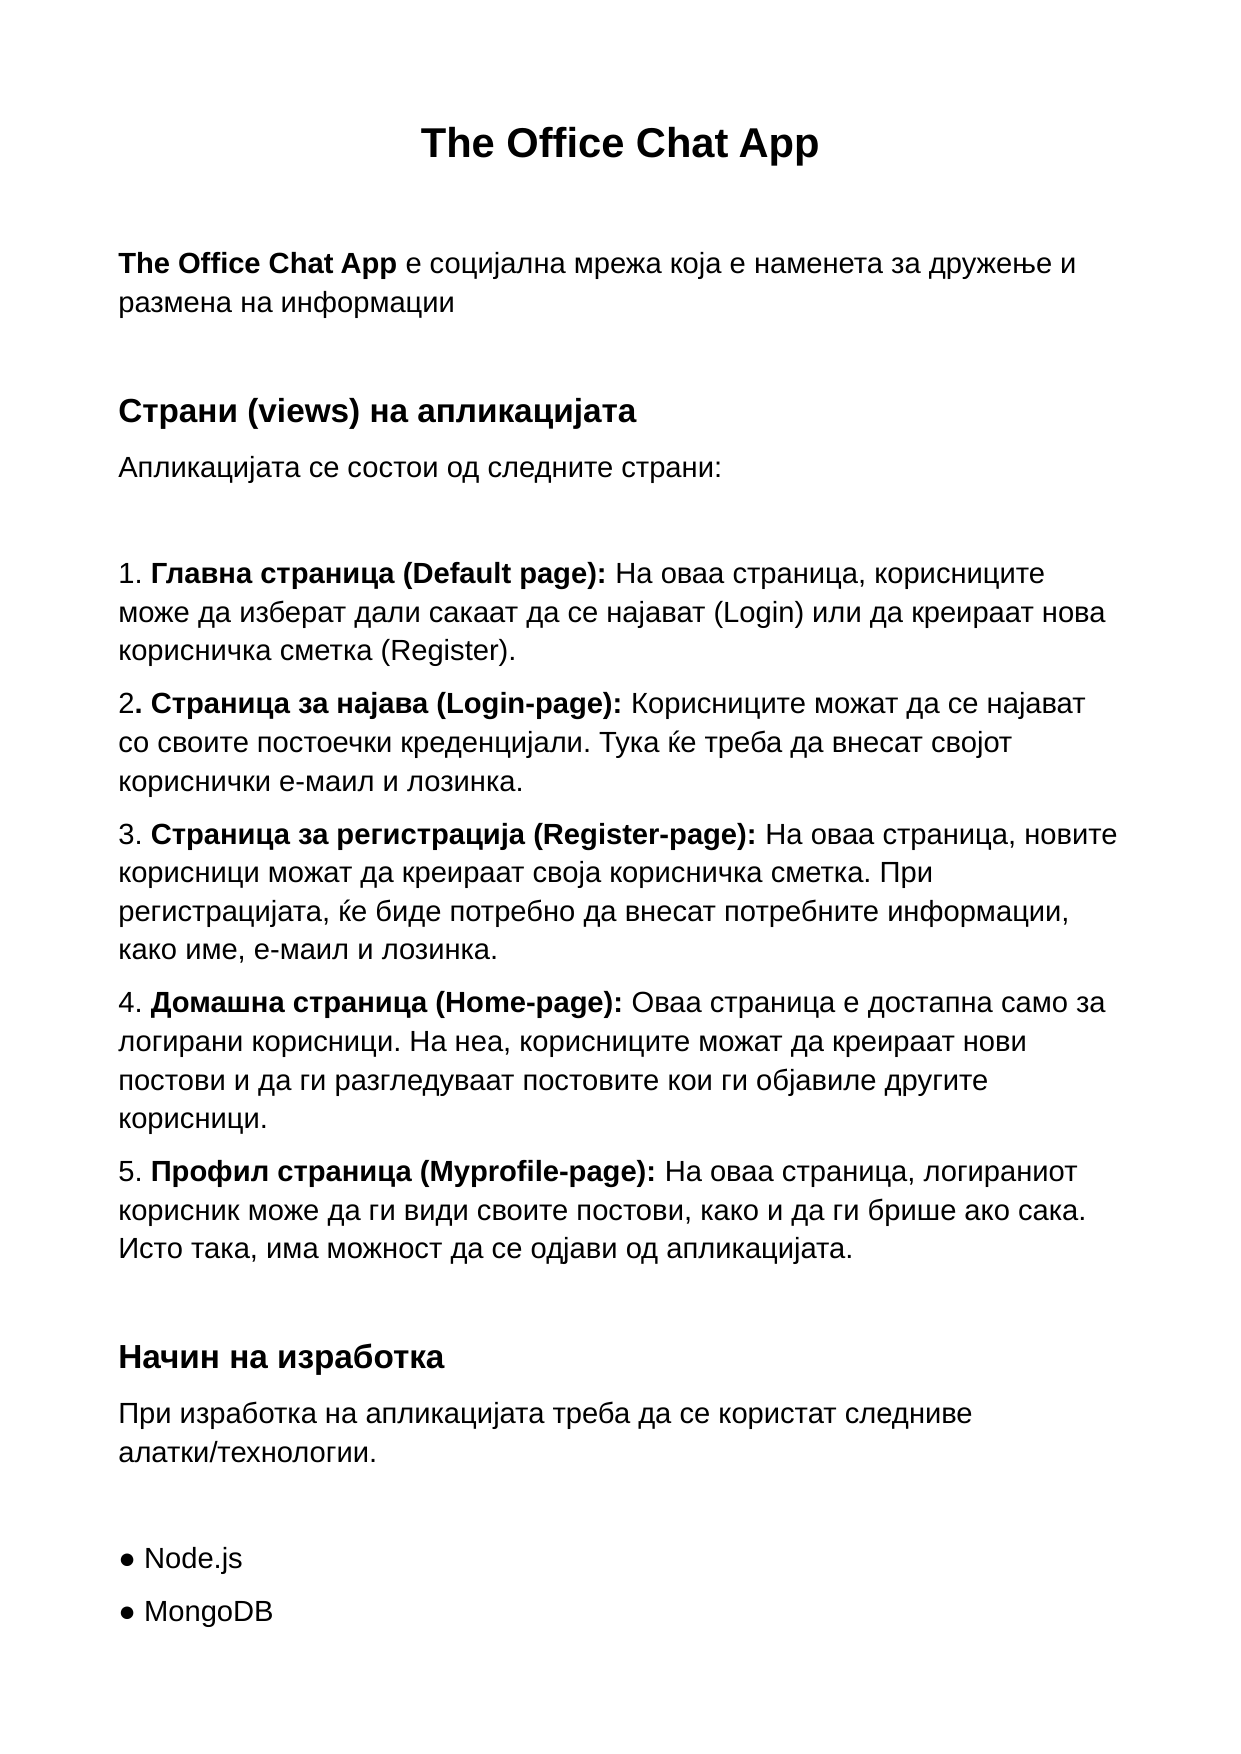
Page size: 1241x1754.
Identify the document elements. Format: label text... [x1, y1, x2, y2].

text The Office Chat App е социјална мрежа која е наменета за дружење и размена на информации [118, 247, 1122, 319]
text Страни (views) на апликацијата [118, 391, 1122, 430]
text Апликацијата се состои од следните страни: [118, 450, 1122, 484]
text The Office Chat App [118, 118, 1122, 166]
text 5. Профил страница (Myprofile-page): На оваа страница, логираниот корисник може да ги види своите постови, како и да ги брише ако сака. Исто така, има можност да се одјави од апликацијата. [118, 1154, 1122, 1265]
text Начин на изработка [118, 1338, 1122, 1376]
text ● MongoDB [118, 1594, 1122, 1628]
text 1. Главна страница (Default page): На оваа страница, корисниците може да изберат дали сакаат да се најават (Login) или да креираат нова корисничка сметка (Register). [118, 556, 1122, 667]
text При изработка на апликацијата треба да се користат следниве алатки/технологии. [118, 1396, 1122, 1468]
text 3. Страница за регистрација (Register-page): На оваа страница, новите корисници можат да креираат своја корисничка сметка. При регистрацијата, ќе биде потребно да внесат потребните информации, како име, е-маил и лозинка. [118, 817, 1122, 966]
text 4. Домашна страница (Home-page): Оваа страница е достапна само за логирани корисници. На неа, корисниците можат да креираат нови постови и да ги разгледуваат постовите кои ги објавиле другите корисници. [118, 986, 1122, 1135]
text 2. Страница за најава (Login-page): Корисниците можат да се најават со своите постоечки креденцијали. Тука ќе треба да внесат својот кориснички е-маил и лозинка. [118, 687, 1122, 797]
text ● Node.js [118, 1541, 1122, 1575]
